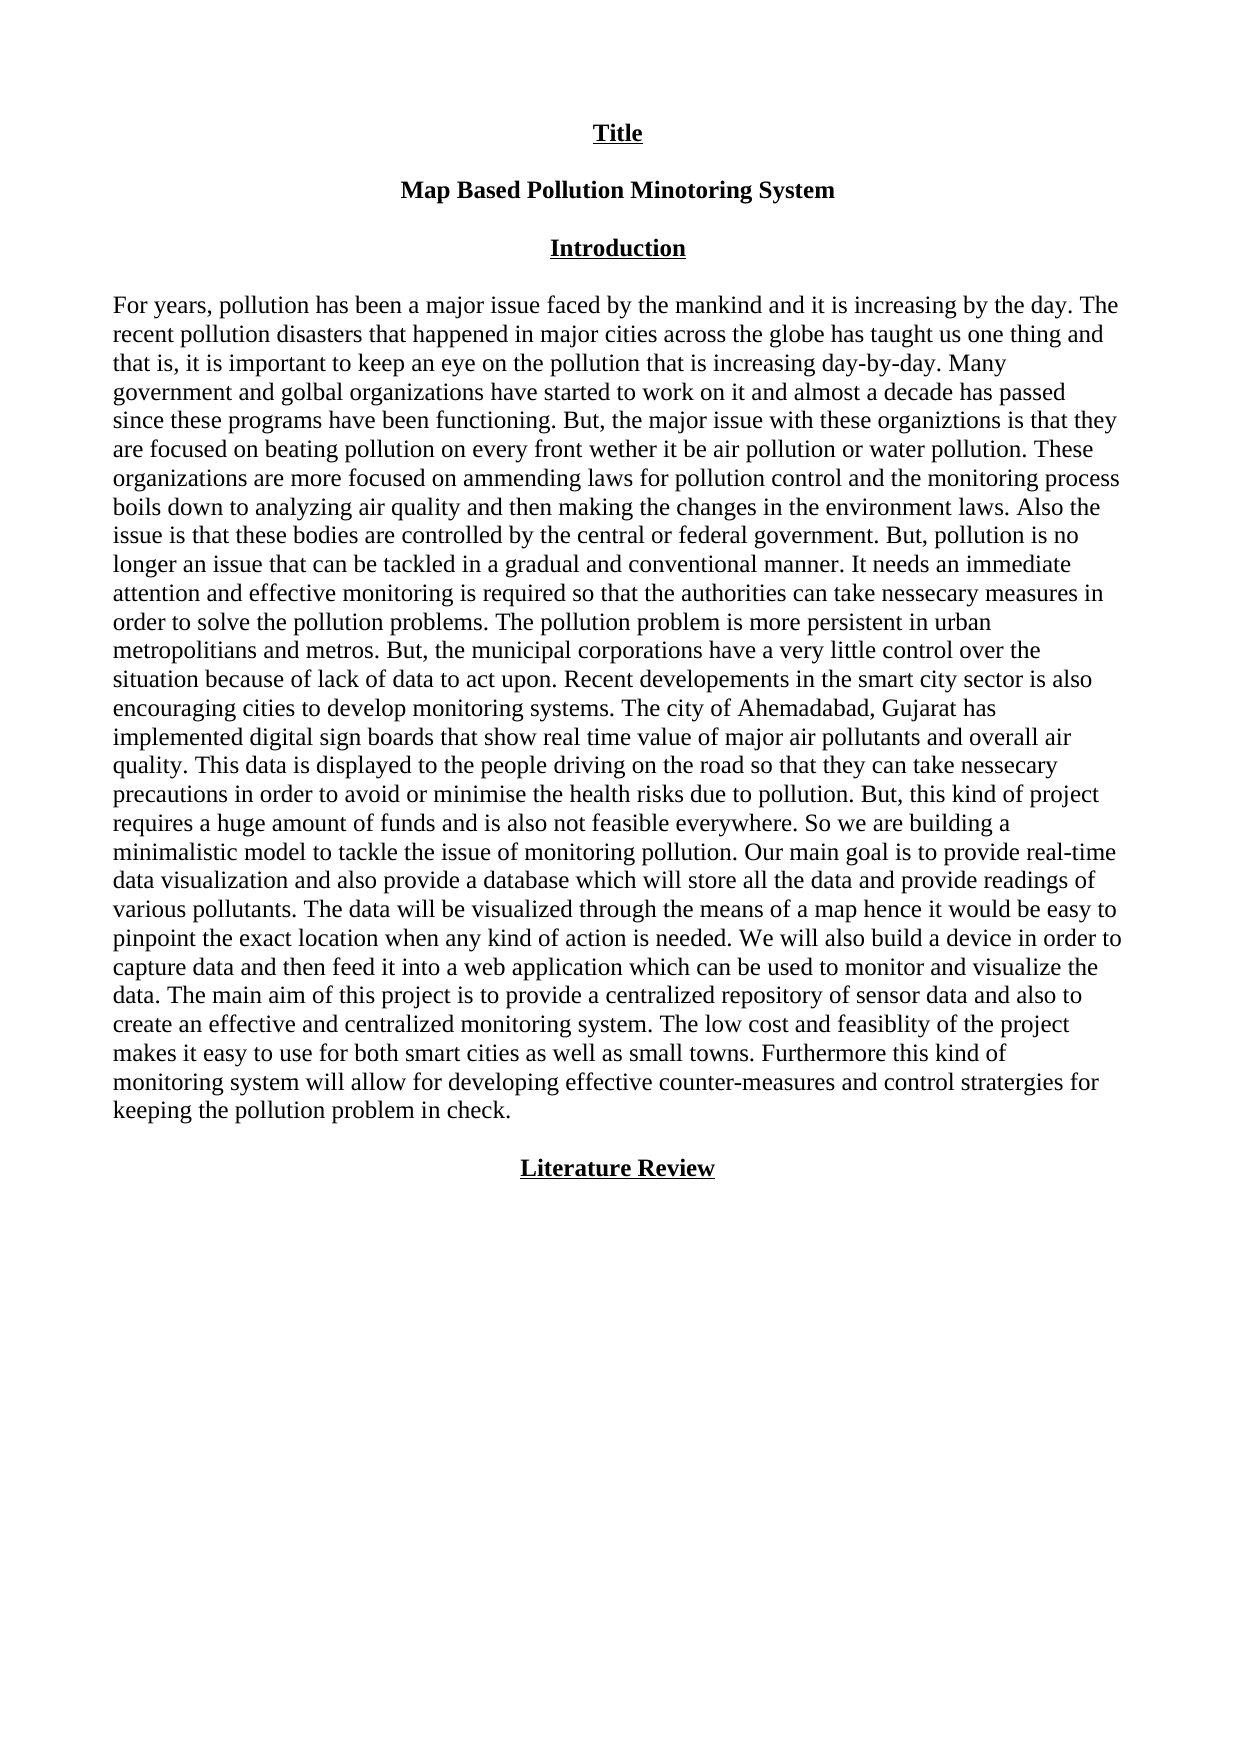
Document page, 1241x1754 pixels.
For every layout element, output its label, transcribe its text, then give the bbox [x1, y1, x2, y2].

text For years, pollution has been a major issue faced by the mankind and it is increasing by the day. The recent pollution disasters that happened in major cities across the globe has taught us one thing and that is, it is important to keep an eye on the pollution that is increasing day-by-day. Many government and golbal organizations have started to work on it and almost a decade has passed since these programs have been functioning. But, the major issue with these organiztions is that they are focused on beating pollution on every front wether it be air pollution or water pollution. These organizations are more focused on ammending laws for pollution control and the monitoring process [113, 291, 1123, 492]
text Map Based Pollution Minotoring System [113, 176, 1123, 204]
text Literature Review [113, 1153, 1123, 1182]
text boils down to analyzing air quality and then making the changes in the environment laws. Also the issue is that these bodies are controlled by the central or federal government. But, pollution is no longer an issue that can be tackled in a gradual and conventional manner. It needs an immediate attention and effective monitoring is required so that the authorities can take nessecary measures in order to solve the pollution problems. The pollution problem is more persistent in urban metropolitians and metros. But, the municipal corporations have a very little control over the situation because of lack of data to act upon. Recent developements in the smart city sector is also encouraging cities to develop monitoring systems. The city of Ahemadabad, Gujarat has implemented digital sign boards that show real time value of major air pollutants and overall air quality. This data is displayed to the people driving on the road so that they can take nessecary precautions in order to avoid or minimise the health risks due to pollution. But, this kind of project requires a huge amount of funds and is also not feasible everywhere. So we are building a minimalistic model to tackle the issue of monitoring pollution. Our main goal is to provide real-time data visualization and also provide a database which will store all the data and provide readings of various pollutants. The data will be visualized through the means of a map hence it would be easy to pinpoint the exact location when any kind of action is needed. We will also build a device in order to capture data and then feed it into a web application which can be used to monitor and visualize the data. The main aim of this project is to provide a centralized repository of sensor data and also to create an effective and centralized monitoring system. The low cost and feasiblity of the project makes it easy to use for both smart cities as well as small towns. Furthermore this kind of monitoring system will allow for developing effective counter-measures and control stratergies for keeping the pollution problem in check. [113, 492, 1123, 1124]
text Title [113, 118, 1123, 147]
text Introduction [113, 233, 1123, 262]
